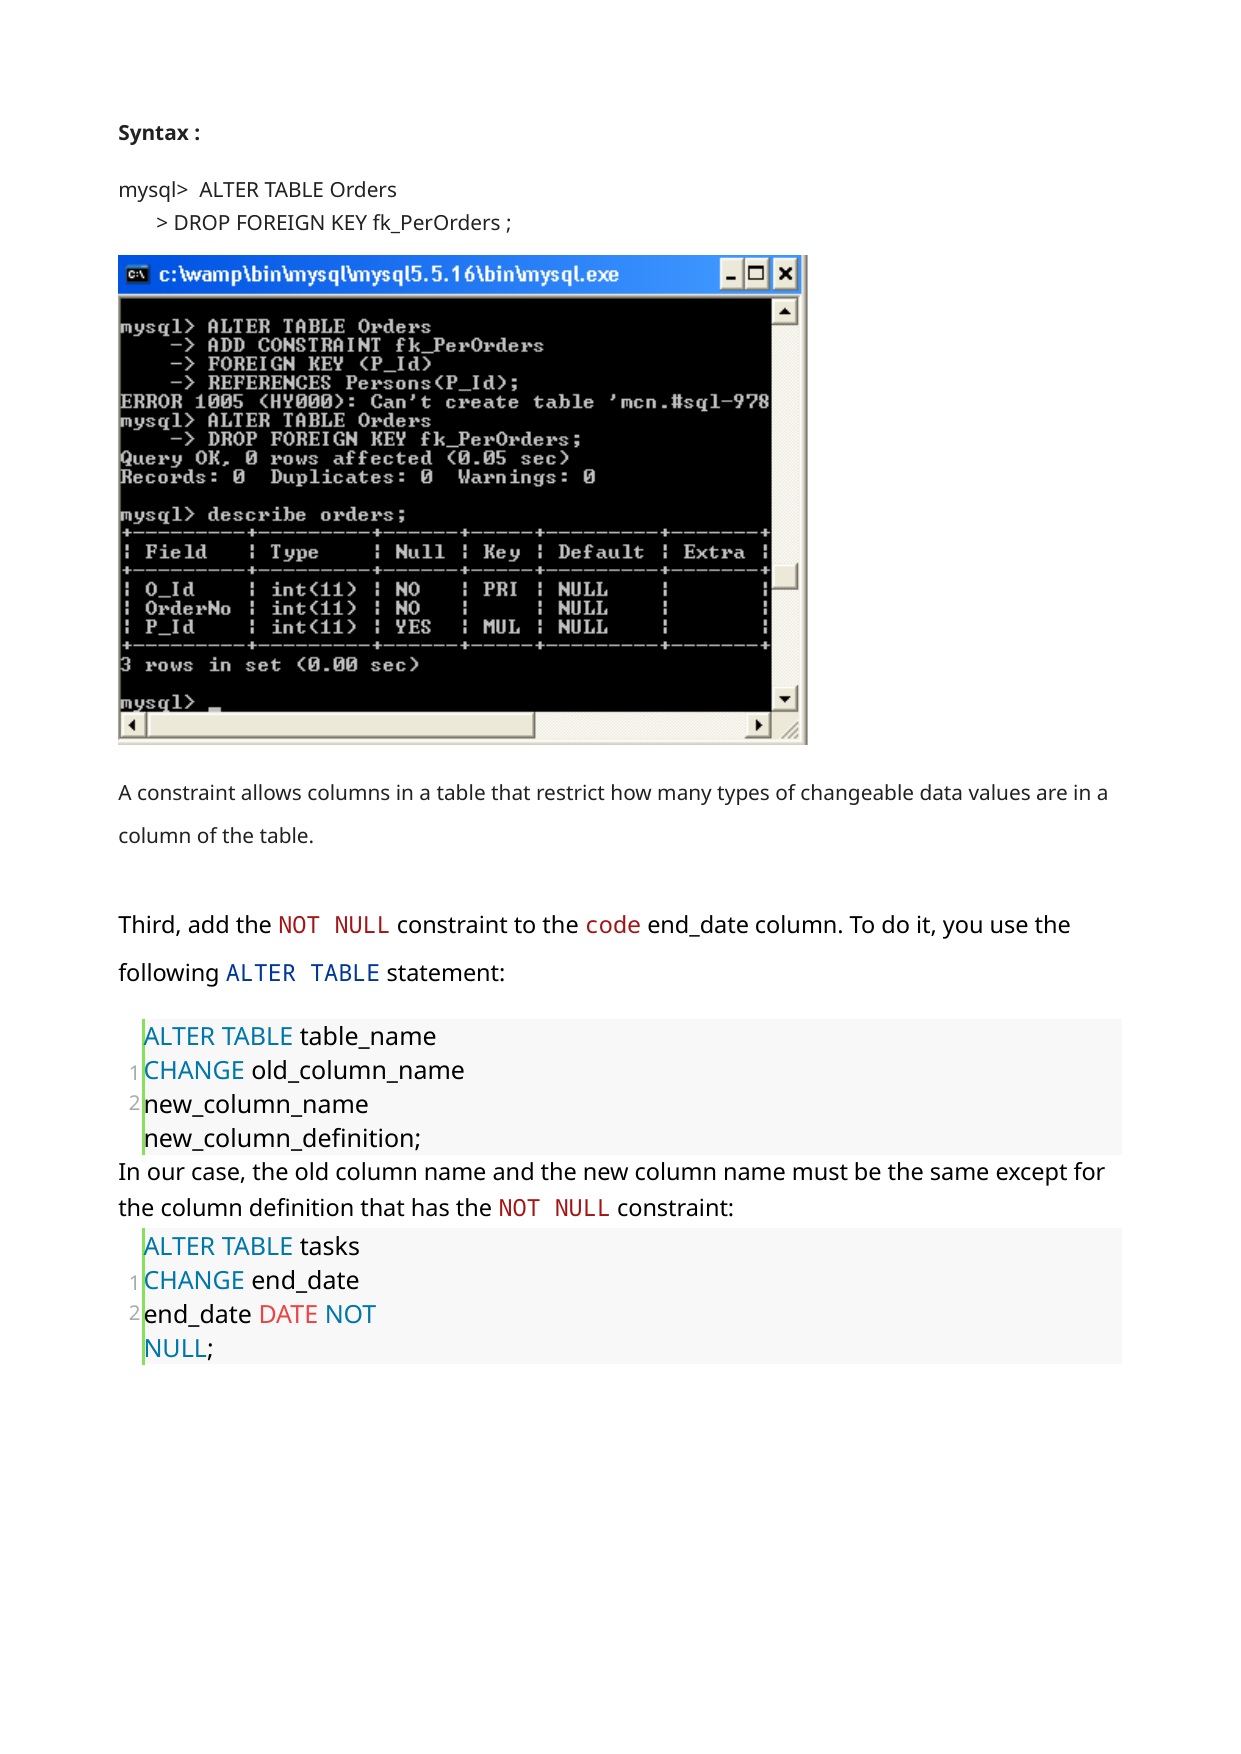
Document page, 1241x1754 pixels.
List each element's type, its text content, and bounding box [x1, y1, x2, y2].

table_header 1 2 [118, 1228, 142, 1364]
picture [118, 255, 811, 745]
text Syntax : [118, 118, 1122, 147]
text A constraint allows columns in a table that restrict how many types of changeable data values are in a column of the table. Third, add the NOT NULL constraint to the code end_date column. To do it, you use the following ALTER TABLE statement: [118, 778, 1122, 988]
text mysql> ALTER TABLE Orders > DROP FOREIGN KEY fk_PerOrders ; [118, 175, 1122, 236]
text In our case, the old column name and the new column name must be the same except for the column definition that has the NOT NULL constraint: [118, 1155, 1122, 1223]
table_header 1 2 [118, 1019, 142, 1155]
